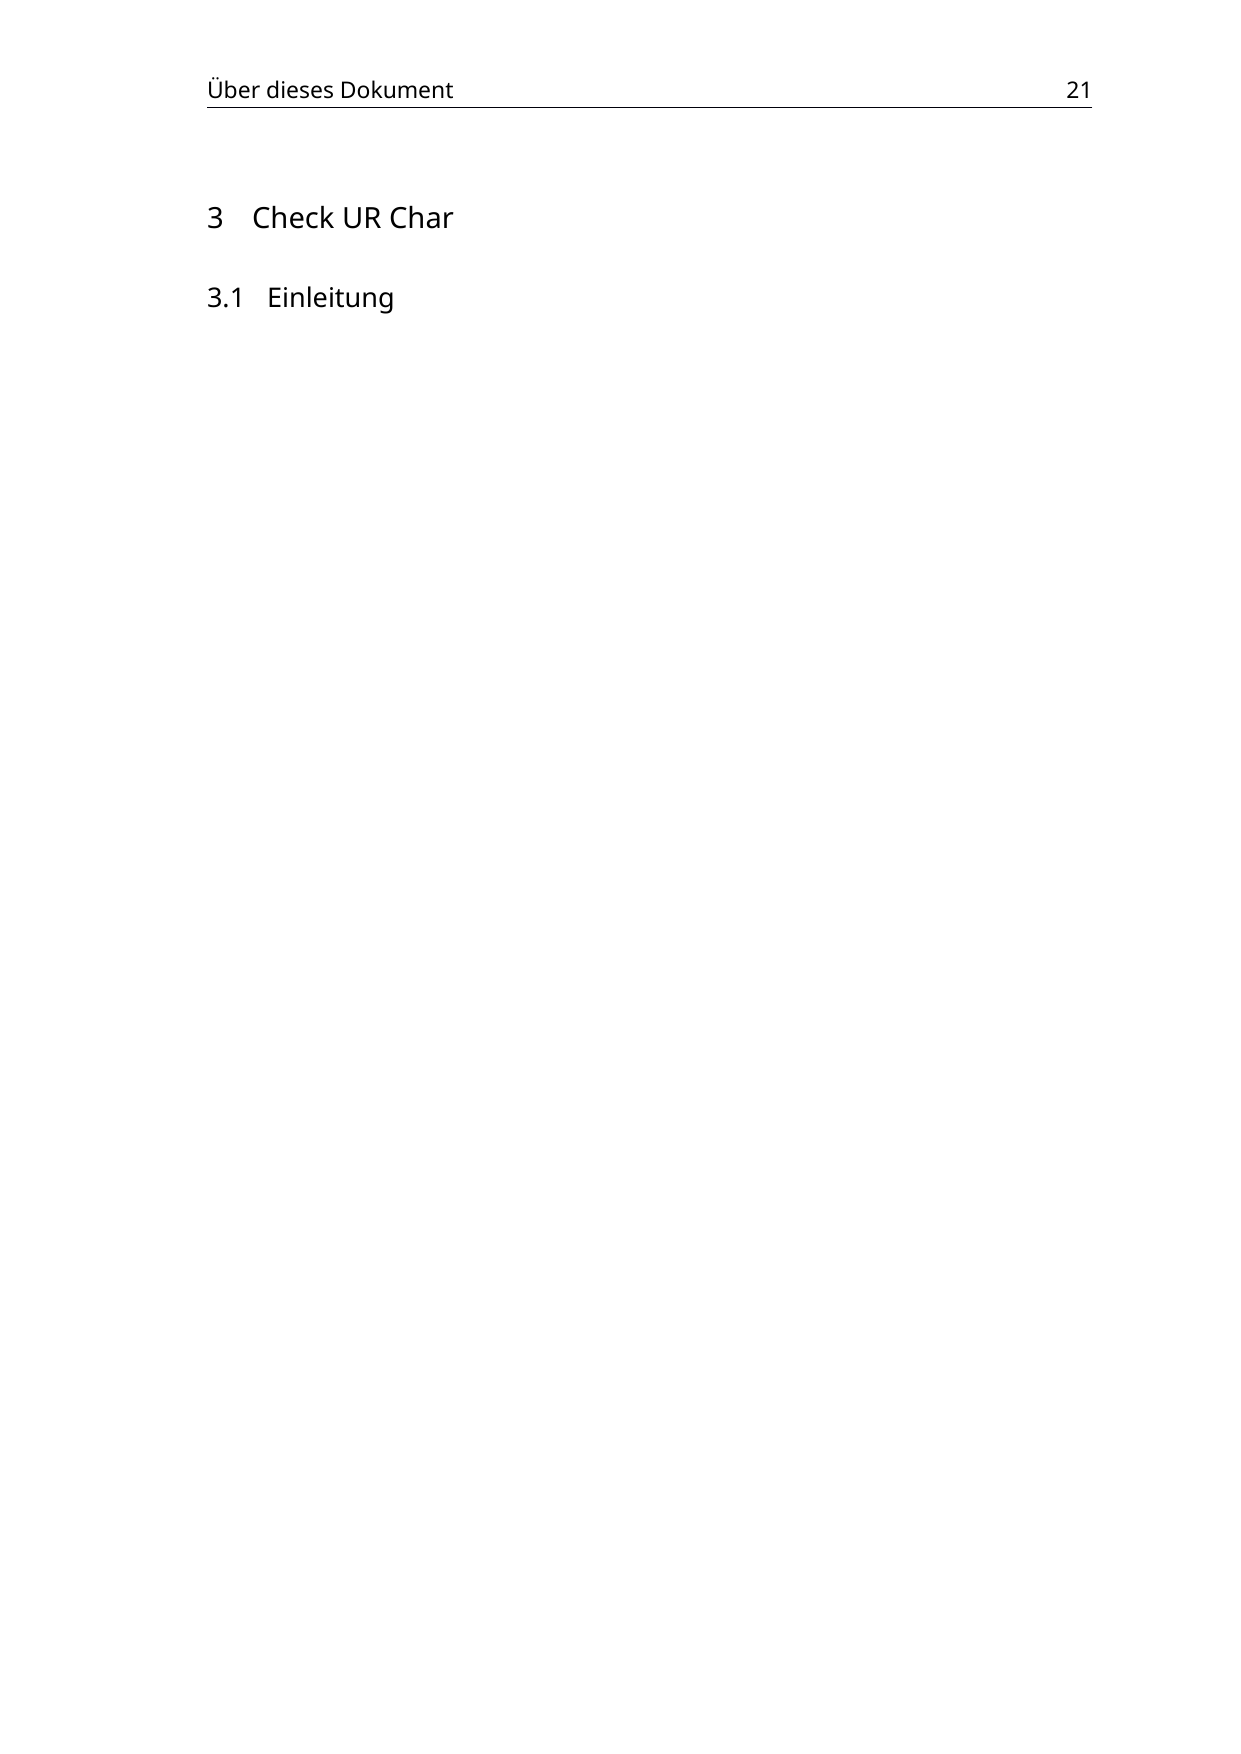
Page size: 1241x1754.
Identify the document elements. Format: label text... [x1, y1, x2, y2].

subtitle Einleitung [207, 278, 1092, 315]
subtitle Check UR Char [207, 198, 1092, 237]
